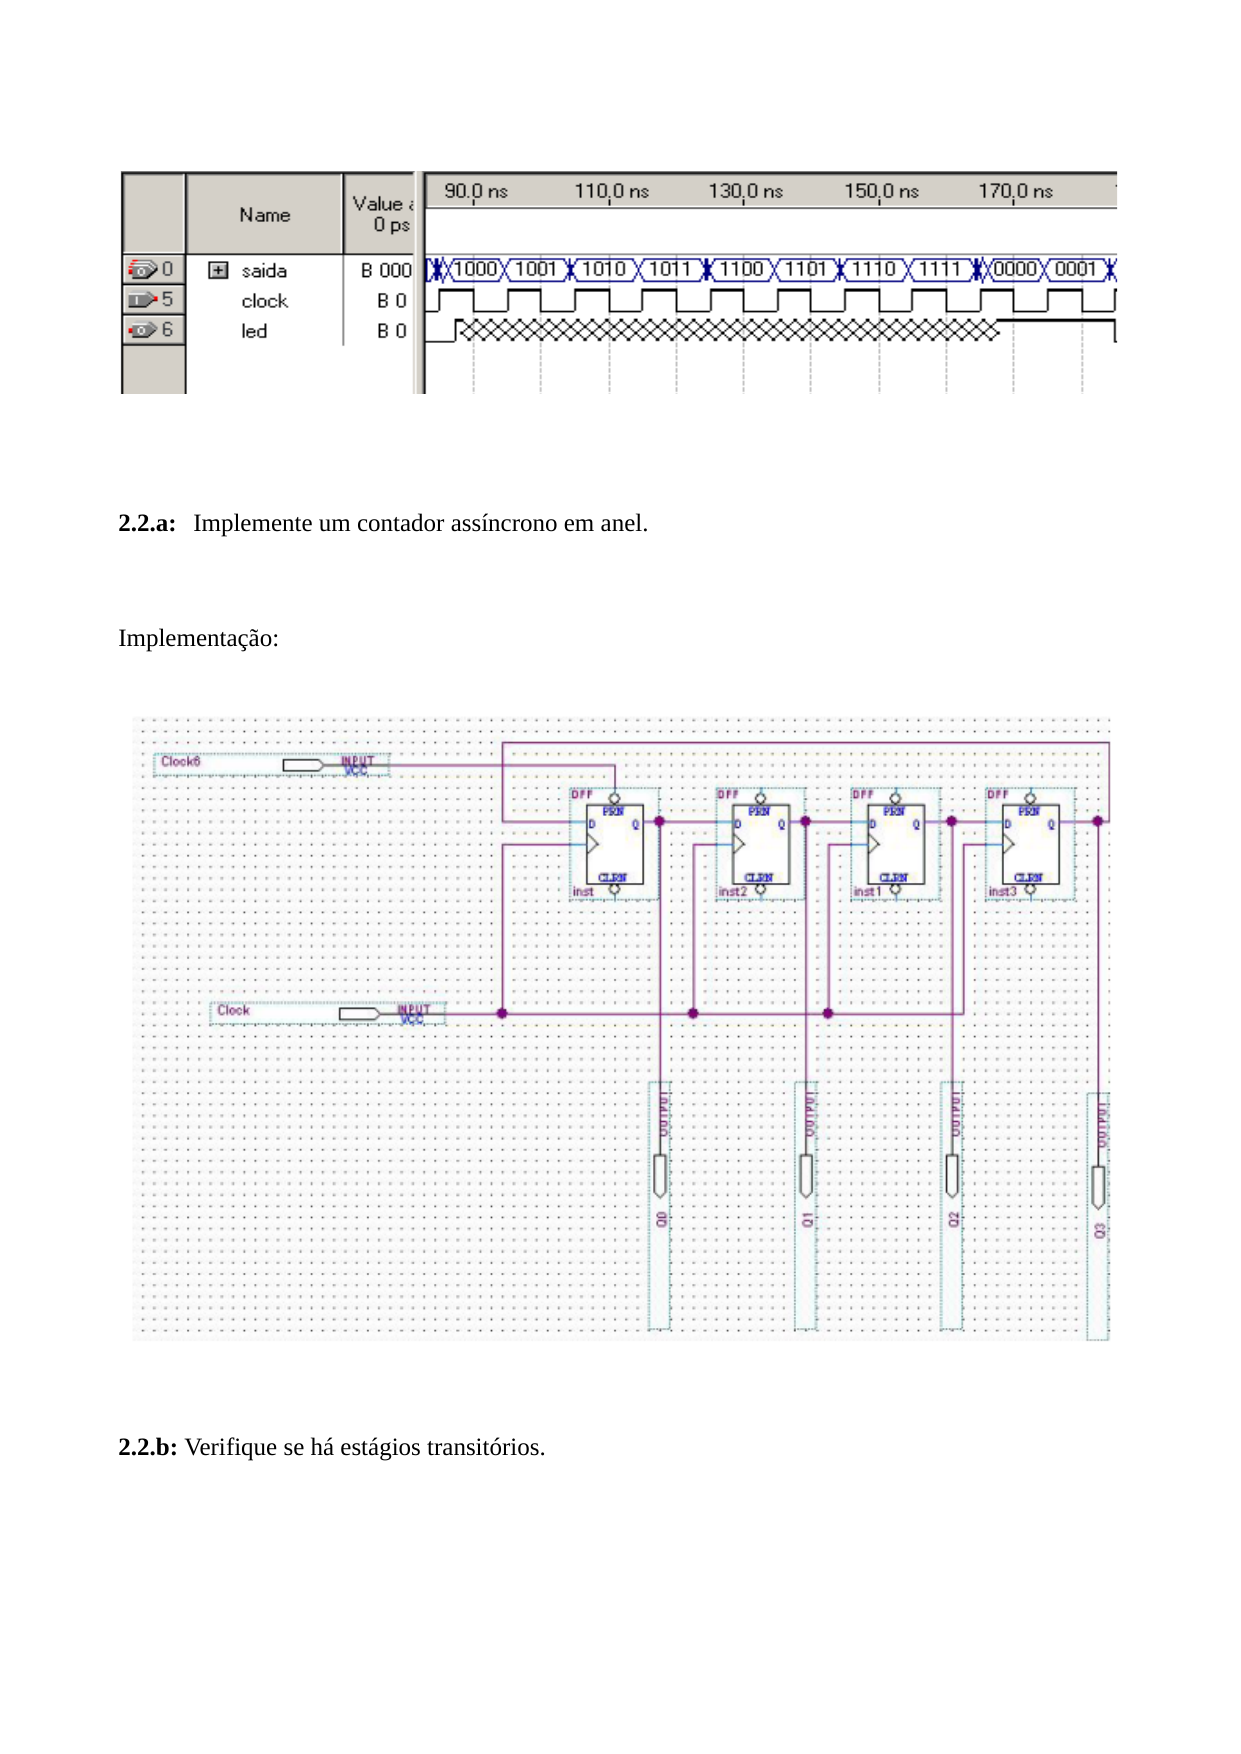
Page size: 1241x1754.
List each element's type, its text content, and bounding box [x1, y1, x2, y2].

text Implementação: [118, 623, 1122, 652]
text 2.2.a: Implemente um contador assíncrono em anel. [118, 508, 1122, 537]
text 2.2.b: Verifique se há estágios transitórios. [118, 1432, 1122, 1461]
